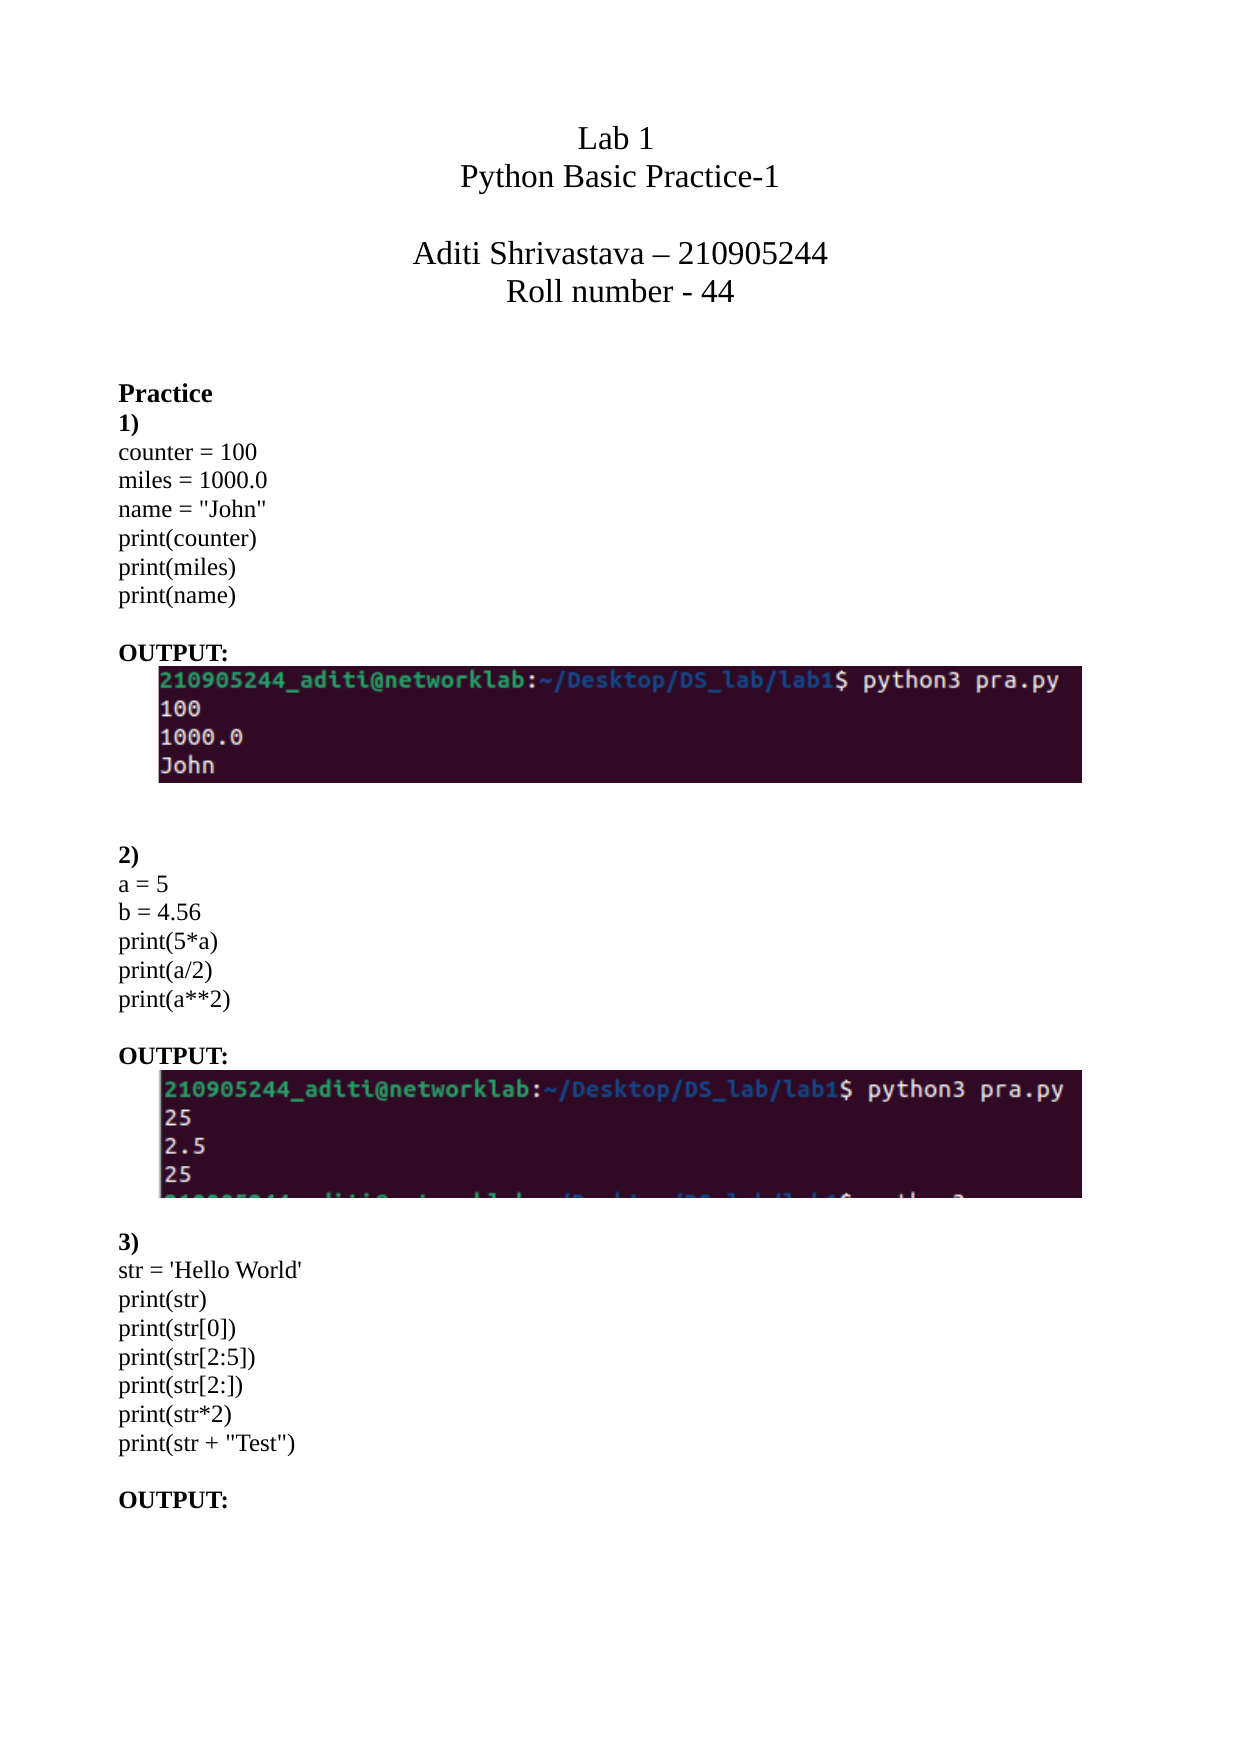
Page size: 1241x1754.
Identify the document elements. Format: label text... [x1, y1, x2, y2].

picture [158, 1070, 1082, 1198]
text print(str + "Test") [118, 1428, 1122, 1457]
text Lab 1 [118, 118, 1122, 156]
text print(name) [118, 581, 1122, 609]
text OUTPUT: [118, 1041, 1122, 1070]
text Python Basic Practice-1 [118, 156, 1122, 195]
text OUTPUT: [118, 1486, 1122, 1514]
picture [158, 666, 1082, 783]
text print(a/2) [118, 955, 1122, 984]
text 2) [118, 840, 1122, 869]
text a = 5 [118, 869, 1122, 897]
text counter = 100 [118, 437, 1122, 466]
text 1) [118, 408, 1122, 437]
text print(miles) [118, 552, 1122, 581]
text OUTPUT: [118, 638, 1122, 667]
text str = 'Hello World' [118, 1256, 1122, 1284]
text print(str[2:]) [118, 1371, 1122, 1399]
text b = 4.56 [118, 897, 1122, 926]
text name = "John" [118, 494, 1122, 523]
text print(counter) [118, 523, 1122, 552]
text Practice [118, 377, 1122, 408]
text print(5*a) [118, 926, 1122, 955]
text Aditi Shrivastava – 210905244 [118, 233, 1122, 271]
text 3) [118, 1227, 1122, 1256]
text print(str[0]) [118, 1313, 1122, 1342]
text print(a**2) [118, 984, 1122, 1012]
text Roll number - 44 [118, 271, 1122, 310]
text print(str*2) [118, 1399, 1122, 1428]
text print(str) [118, 1284, 1122, 1313]
text miles = 1000.0 [118, 466, 1122, 494]
text print(str[2:5]) [118, 1342, 1122, 1371]
